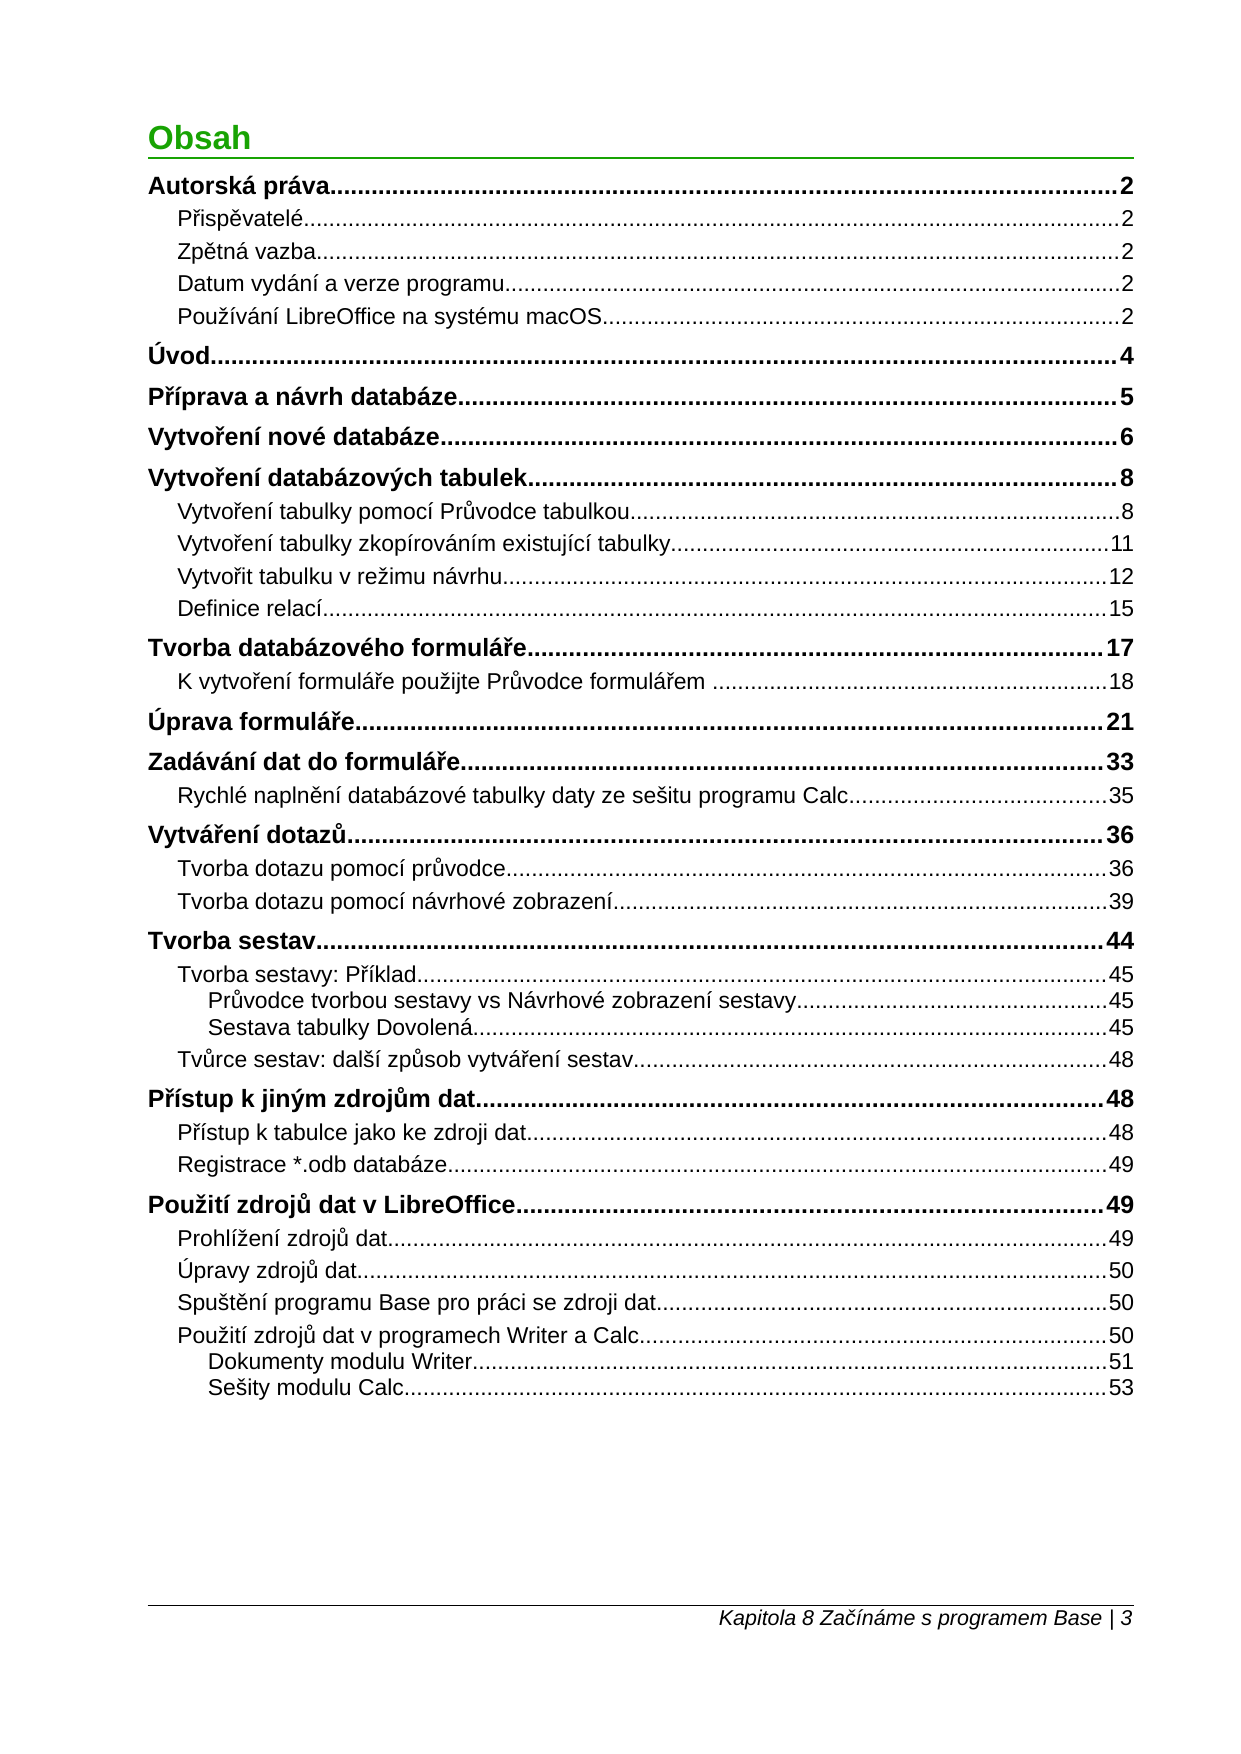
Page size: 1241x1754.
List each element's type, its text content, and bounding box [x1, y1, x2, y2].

text Průvodce tvorbou sestavy vs Návrhové zobrazení sestavy 45 [208, 987, 1134, 1013]
text Datum vydání a verze programu 2 [177, 270, 1134, 297]
text Vytvoření nové databáze 6 [148, 422, 1134, 451]
text Tvorba sestavy: Příklad 45 [177, 961, 1134, 987]
text Sestava tabulky Dovolená 45 [208, 1013, 1134, 1040]
text Vytvoření tabulky zkopírováním existující tabulky 11 [177, 530, 1134, 557]
text Úvod 4 [148, 341, 1134, 370]
text Tvorba databázového formuláře 17 [148, 633, 1134, 662]
text Přístup k tabulce jako ke zdroji dat 48 [177, 1119, 1134, 1145]
text Tvorba dotazu pomocí průvodce 36 [177, 855, 1134, 882]
text Zpětná vazba 2 [177, 238, 1134, 264]
text Definice relací 15 [177, 595, 1134, 621]
text Příprava a návrh databáze 5 [148, 382, 1134, 410]
text Přístup k jiným zdrojům dat 48 [148, 1084, 1134, 1113]
text Tvorba dotazu pomocí návrhové zobrazení 39 [177, 888, 1134, 914]
text Registrace *.odb databáze 49 [177, 1151, 1134, 1178]
text Úpravy zdrojů dat 50 [177, 1257, 1134, 1283]
text Tvůrce sestav: další způsob vytváření sestav 48 [177, 1046, 1134, 1072]
subtitle Obsah [148, 118, 1134, 157]
text Sešity modulu Calc 53 [208, 1374, 1134, 1401]
text Použití zdrojů dat v LibreOffice 49 [148, 1190, 1134, 1218]
text Zadávání dat do formuláře 33 [148, 747, 1134, 776]
text Přispěvatelé 2 [177, 205, 1134, 232]
text Autorská práva 2 [148, 171, 1134, 199]
text Tvorba sestav 44 [148, 926, 1134, 955]
text Rychlé naplnění databázové tabulky daty ze sešitu programu Calc 35 [177, 782, 1134, 808]
text Prohlížení zdrojů dat 49 [177, 1224, 1134, 1251]
text K vytvoření formuláře použijte Průvodce formulářem 18 [177, 668, 1134, 694]
text Použití zdrojů dat v programech Writer a Calc 50 [177, 1322, 1134, 1348]
text Vytvoření tabulky pomocí Průvodce tabulkou 8 [177, 498, 1134, 524]
text Dokumenty modulu Writer 51 [208, 1348, 1134, 1374]
text Úprava formuláře 21 [148, 707, 1134, 735]
text Používání LibreOffice na systému macOS 2 [177, 303, 1134, 329]
text Vytvořit tabulku v režimu návrhu 12 [177, 563, 1134, 589]
text Vytváření dotazů 36 [148, 820, 1134, 849]
text Vytvoření databázových tabulek 8 [148, 463, 1134, 492]
text Spuštění programu Base pro práci se zdroji dat 50 [177, 1289, 1134, 1316]
